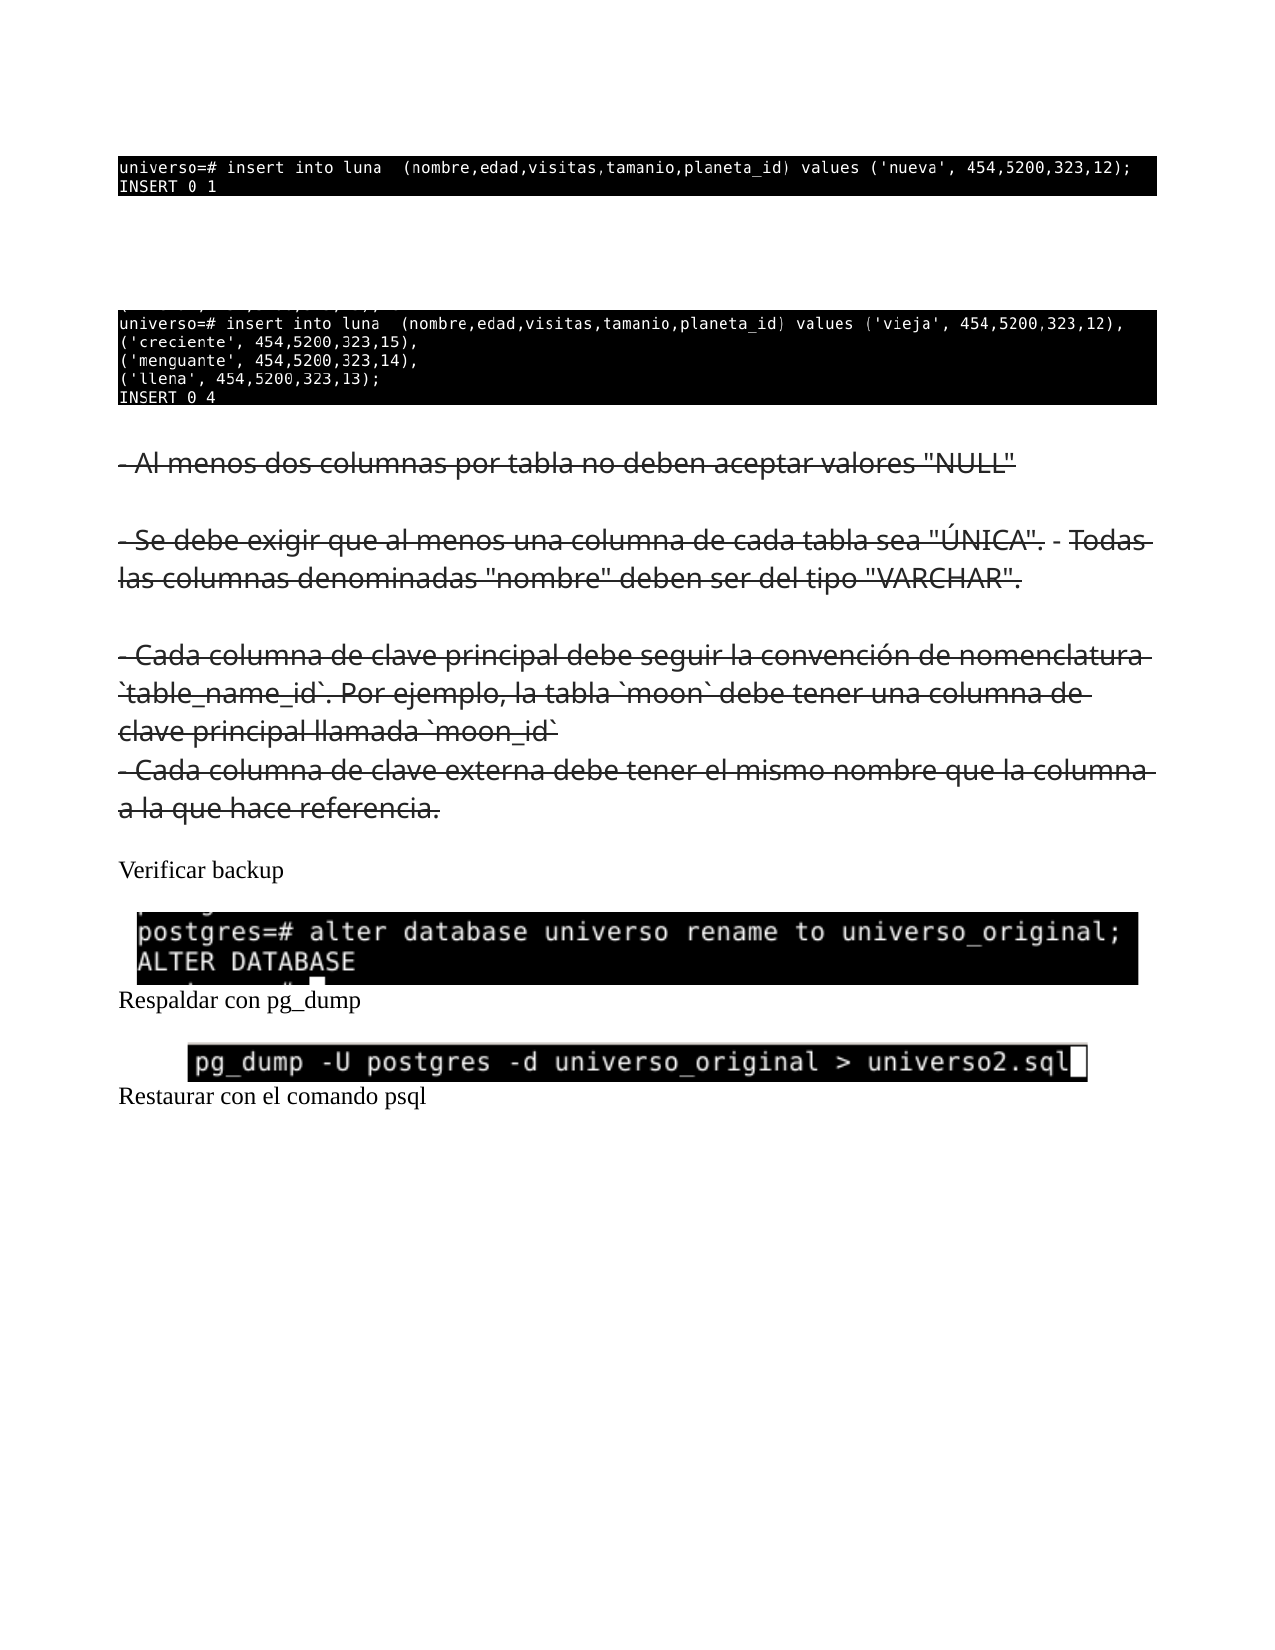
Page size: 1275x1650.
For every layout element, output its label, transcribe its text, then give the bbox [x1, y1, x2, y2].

text - Al menos dos columnas por tabla no deben aceptar valores "NULL" [118, 443, 1157, 482]
text - Cada columna de clave principal debe seguir la convención de nomenclatura `table_name_id`. Por ejemplo, la tabla `moon` debe tener una columna de clave principal llamada `moon_id` [118, 635, 1157, 750]
text Restaurar con el comando psql [118, 1042, 1157, 1110]
picture [118, 310, 1157, 405]
text Verificar backup [118, 827, 1157, 884]
text - Se debe exigir que al menos una columna de cada tabla sea "ÚNICA". - Todas las columnas denominadas "nombre" deben ser del tipo "VARCHAR". [118, 520, 1157, 597]
text - Cada columna de clave externa debe tener el mismo nombre que la columna a la que hace referencia. [118, 750, 1157, 827]
text Respaldar con pg_dump [118, 913, 1157, 1013]
picture [136, 912, 1139, 985]
picture [187, 1042, 1088, 1082]
picture [118, 156, 1157, 196]
